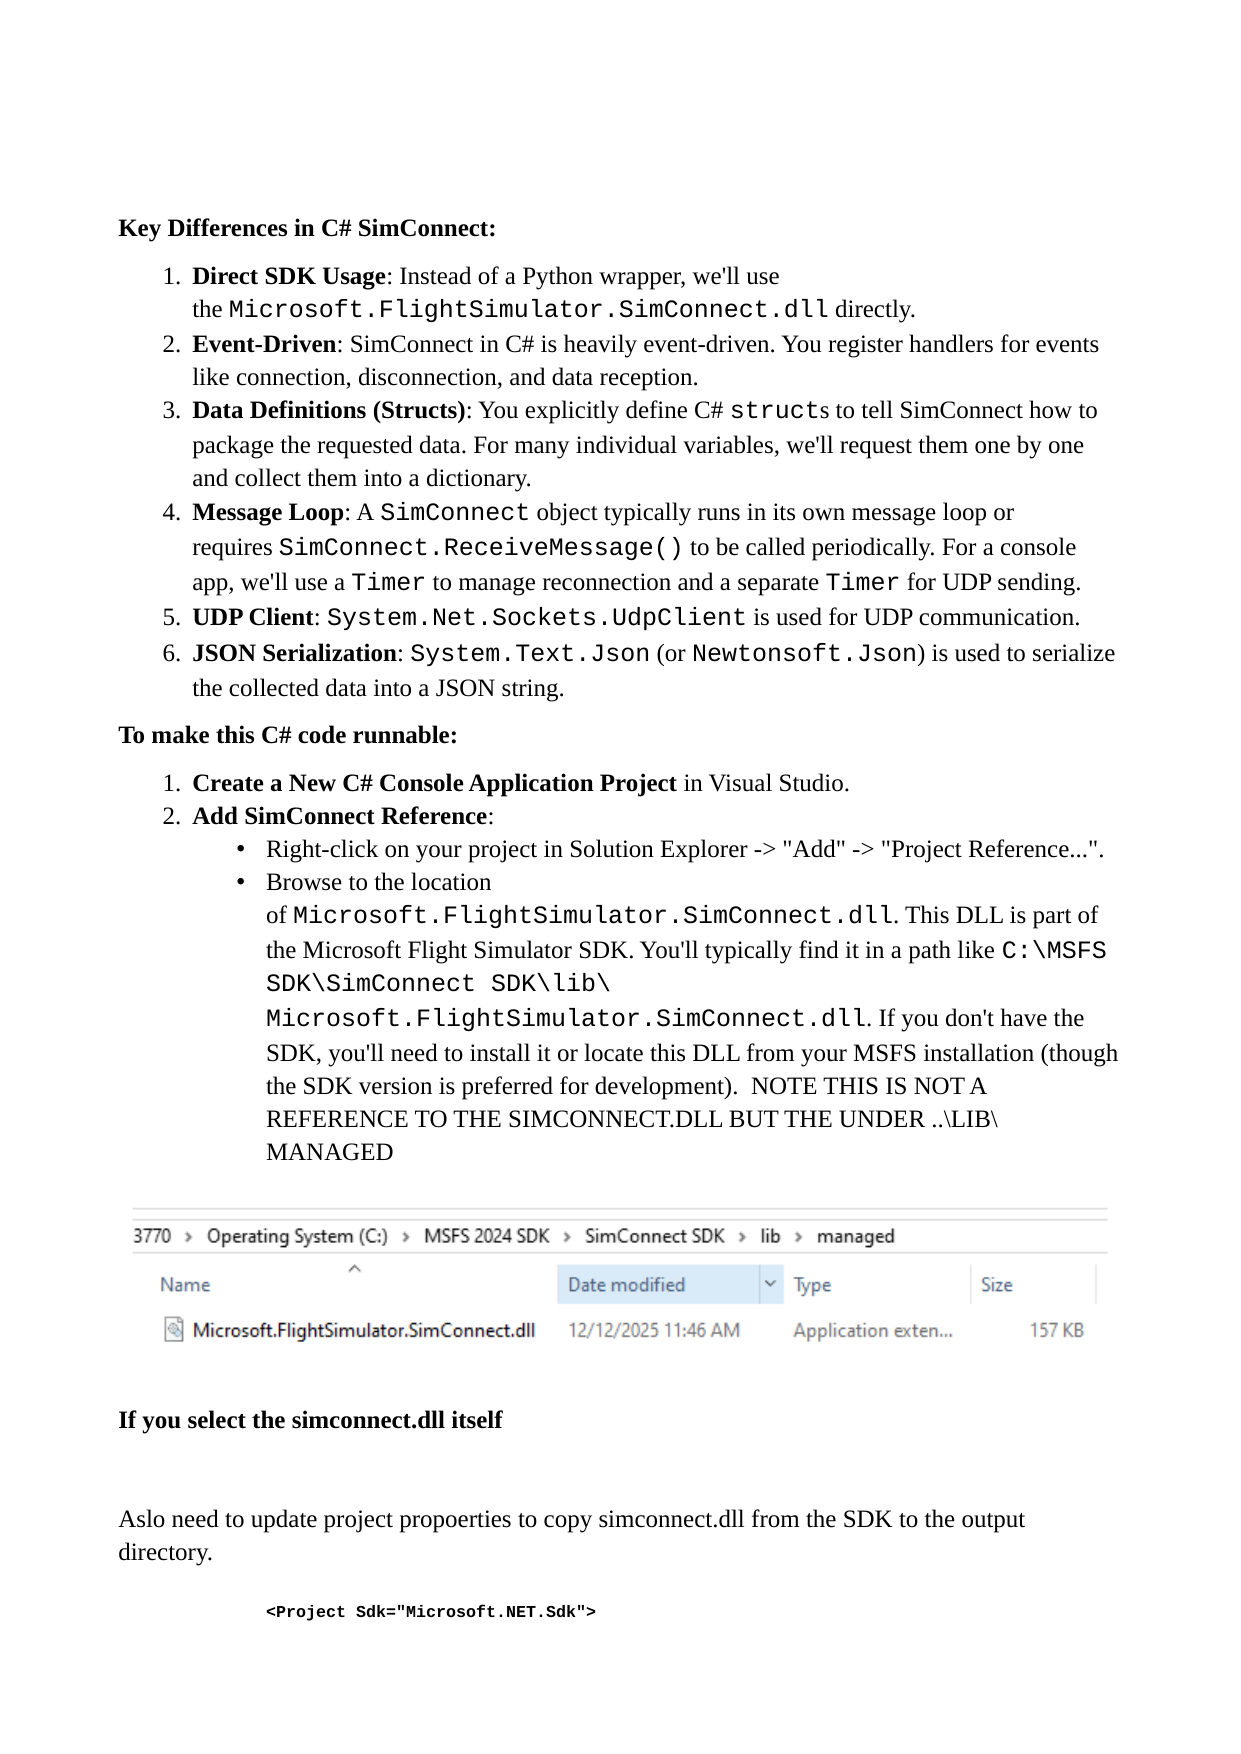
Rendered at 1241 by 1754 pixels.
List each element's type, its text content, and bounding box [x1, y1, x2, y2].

list Message Loop: A SimConnect object typically runs in its own message loop or requires SimConnect.ReceiveMessage() to be called periodically. For a console app, we'll use a Timer to manage reconnection and a separate Timer for UDP sending. [162, 497, 1122, 598]
text To make this C# code runnable: [118, 720, 1122, 749]
list Right-click on your project in Solution Explorer -> "Add" -> "Project Reference...". [236, 834, 1122, 863]
list Event-Driven: SimConnect in C# is heavily event-driven. You register handlers for events like connection, disconnection, and data reception. [162, 329, 1122, 391]
list Add SimConnect Reference: [162, 801, 1122, 830]
list JSON Serialization: System.Text.Json (or Newtonsoft.Json) is used to serialize the collected data into a JSON string. [162, 638, 1122, 701]
text If you select the simconnect.dll itself [118, 1405, 1122, 1434]
list Browse to the location of Microsoft.FlightSimulator.SimConnect.dll. This DLL is part of the Microsoft Flight Simulator SDK. You'll typically find it in a path like C:\MSFS SDK\SimConnect SDK\lib\Microsoft.FlightSimulator.SimConnect.dll. If you don't have the SDK, you'll need to install it or locate this DLL from your MSFS installation (though the SDK version is preferred for development). NOTE THIS IS NOT A REFERENCE TO THE SIMCONNECT.DLL BUT THE UNDER ..\LIB\MANAGED [236, 867, 1122, 1166]
text Aslo need to update project propoerties to copy simconnect.dll from the SDK to the output directory. [118, 1504, 1122, 1566]
list Data Definitions (Structs): You explicitly define C# structs to tell SimConnect how to package the requested data. For many individual variables, we'll request them one by one and collect them into a dictionary. [162, 395, 1122, 492]
text <Project Sdk="Microsoft.NET.Sdk"> [266, 1603, 1122, 1622]
list UDP Client: System.Net.Sockets.UdpClient is used for UDP communication. [162, 602, 1122, 633]
picture [132, 1202, 1108, 1364]
list Direct SDK Usage: Instead of a Python wrapper, we'll use the Microsoft.FlightSimulator.SimConnect.dll directly. [162, 261, 1122, 325]
text Key Differences in C# SimConnect: [118, 213, 1122, 242]
list Create a New C# Console Application Project in Visual Studio. [162, 768, 1122, 797]
